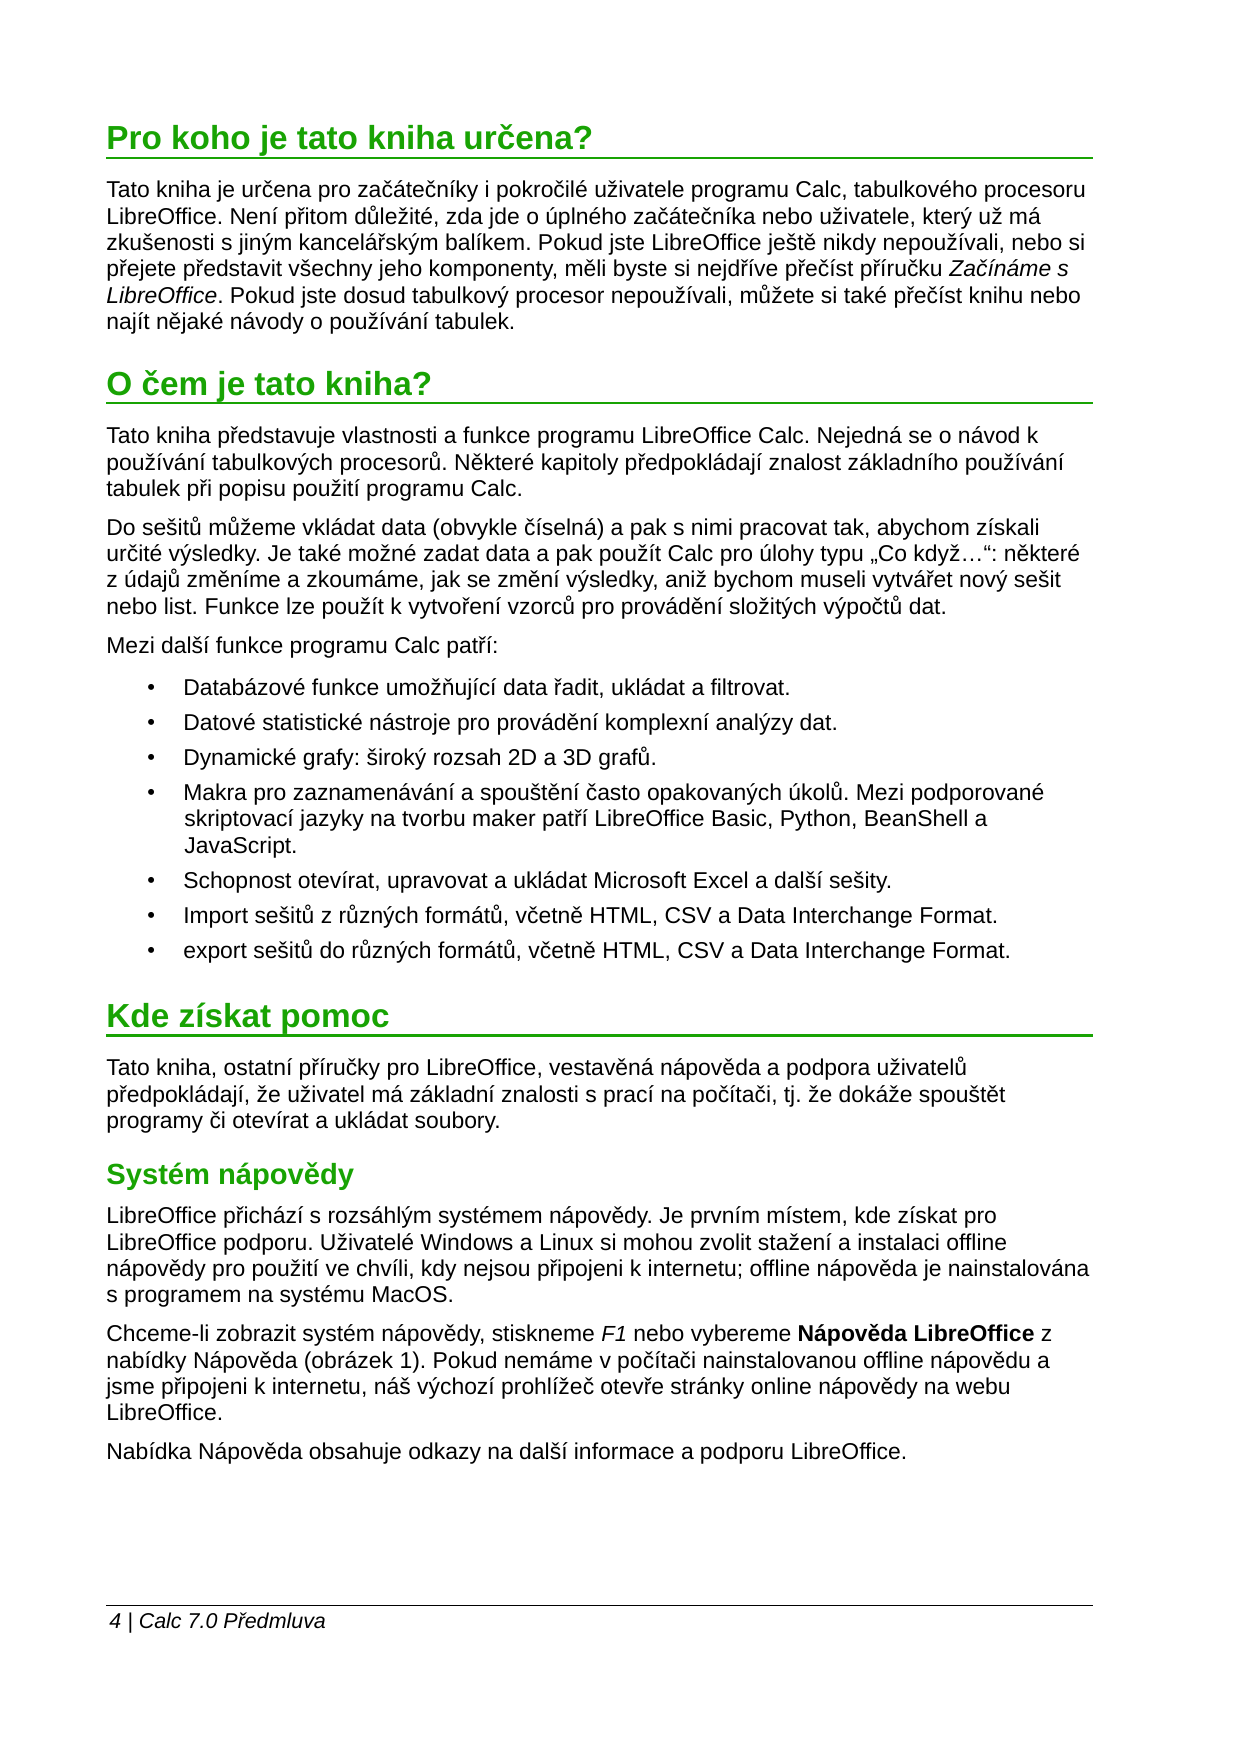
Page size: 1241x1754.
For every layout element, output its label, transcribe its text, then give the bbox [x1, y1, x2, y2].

subtitle Systém nápovědy [106, 1157, 1093, 1191]
text Nabídka Nápověda obsahuje odkazy na další informace a podporu LibreOffice. [106, 1438, 1093, 1464]
text Chceme-li zobrazit systém nápovědy, stiskneme F1 nebo vybereme Nápověda LibreOffice z nabídky Nápověda (obrázek 1). Pokud nemáme v počítači nainstalovanou offline nápovědu a jsme připojeni k internetu, náš výchozí prohlížeč otevře stránky online nápovědy na webu LibreOffice. [106, 1320, 1093, 1426]
list Datové statistické nástroje pro provádění komplexní analýzy dat. [144, 706, 1093, 735]
subtitle Kde získat pomoc [106, 996, 1093, 1034]
list Schopnost otevírat, upravovat a ukládat Microsoft Excel a další sešity. [144, 864, 1093, 893]
list Import sešitů z různých formátů, včetně HTML, CSV a Data Interchange Format. [144, 899, 1093, 928]
text LibreOffice přichází s rozsáhlým systémem nápovědy. Je prvním místem, kde získat pro LibreOffice podporu. Uživatelé Windows a Linux si mohou zvolit stažení a instalaci offline nápovědy pro použití ve chvíli, kdy nejsou připojeni k internetu; offline nápověda je nainstalována s programem na systému MacOS. [106, 1202, 1093, 1308]
text Tato kniha představuje vlastnosti a funkce programu LibreOffice Calc. Nejedná se o návod k používání tabulkových procesorů. Některé kapitoly předpokládají znalost základního používání tabulek při popisu použití programu Calc. [106, 422, 1093, 501]
text Do sešitů můžeme vkládat data (obvykle číselná) a pak s nimi pracovat tak, abychom získali určité výsledky. Je také možné zadat data a pak použít Calc pro úlohy typu „Co když…“: některé z údajů změníme a zkoumáme, jak se změní výsledky, aniž bychom museli vytvářet nový sešit nebo list. Funkce lze použít k vytvoření vzorců pro provádění složitých výpočtů dat. [106, 514, 1093, 619]
text Tato kniha je určena pro začátečníky i pokročilé uživatele programu Calc, tabulkového procesoru LibreOffice. Není přitom důležité, zda jde o úplného začátečníka nebo uživatele, který už má zkušenosti s jiným kancelářským balíkem. Pokud jste LibreOffice ještě nikdy nepoužívali, nebo si přejete představit všechny jeho komponenty, měli byste si nejdříve přečíst příručku Začínáme s LibreOffice. Pokud jste dosud tabulkový procesor nepoužívali, můžete si také přečíst knihu nebo najít nějaké návody o používání tabulek. [106, 176, 1093, 334]
list export sešitů do různých formátů, včetně HTML, CSV a Data Interchange Format. [144, 934, 1093, 967]
subtitle O čem je tato kniha? [106, 364, 1093, 402]
list Dynamické grafy: široký rozsah 2D a 3D grafů. [144, 741, 1093, 770]
subtitle Pro koho je tato kniha určena? [106, 118, 1093, 157]
text Tato kniha, ostatní příručky pro LibreOffice, vestavěná nápověda a podpora uživatelů předpokládají, že uživatel má základní znalosti s prací na počítači, tj. že dokáže spouštět programy či otevírat a ukládat soubory. [106, 1054, 1093, 1133]
list Databázové funkce umožňující data řadit, ukládat a filtrovat. [144, 671, 1093, 700]
list Makra pro zaznamenávání a spouštění často opakovaných úkolů. Mezi podporované skriptovací jazyky na tvorbu maker patří LibreOffice Basic, Python, BeanShell a JavaScript. [144, 776, 1093, 858]
text Mezi další funkce programu Calc patří: [106, 632, 1093, 658]
